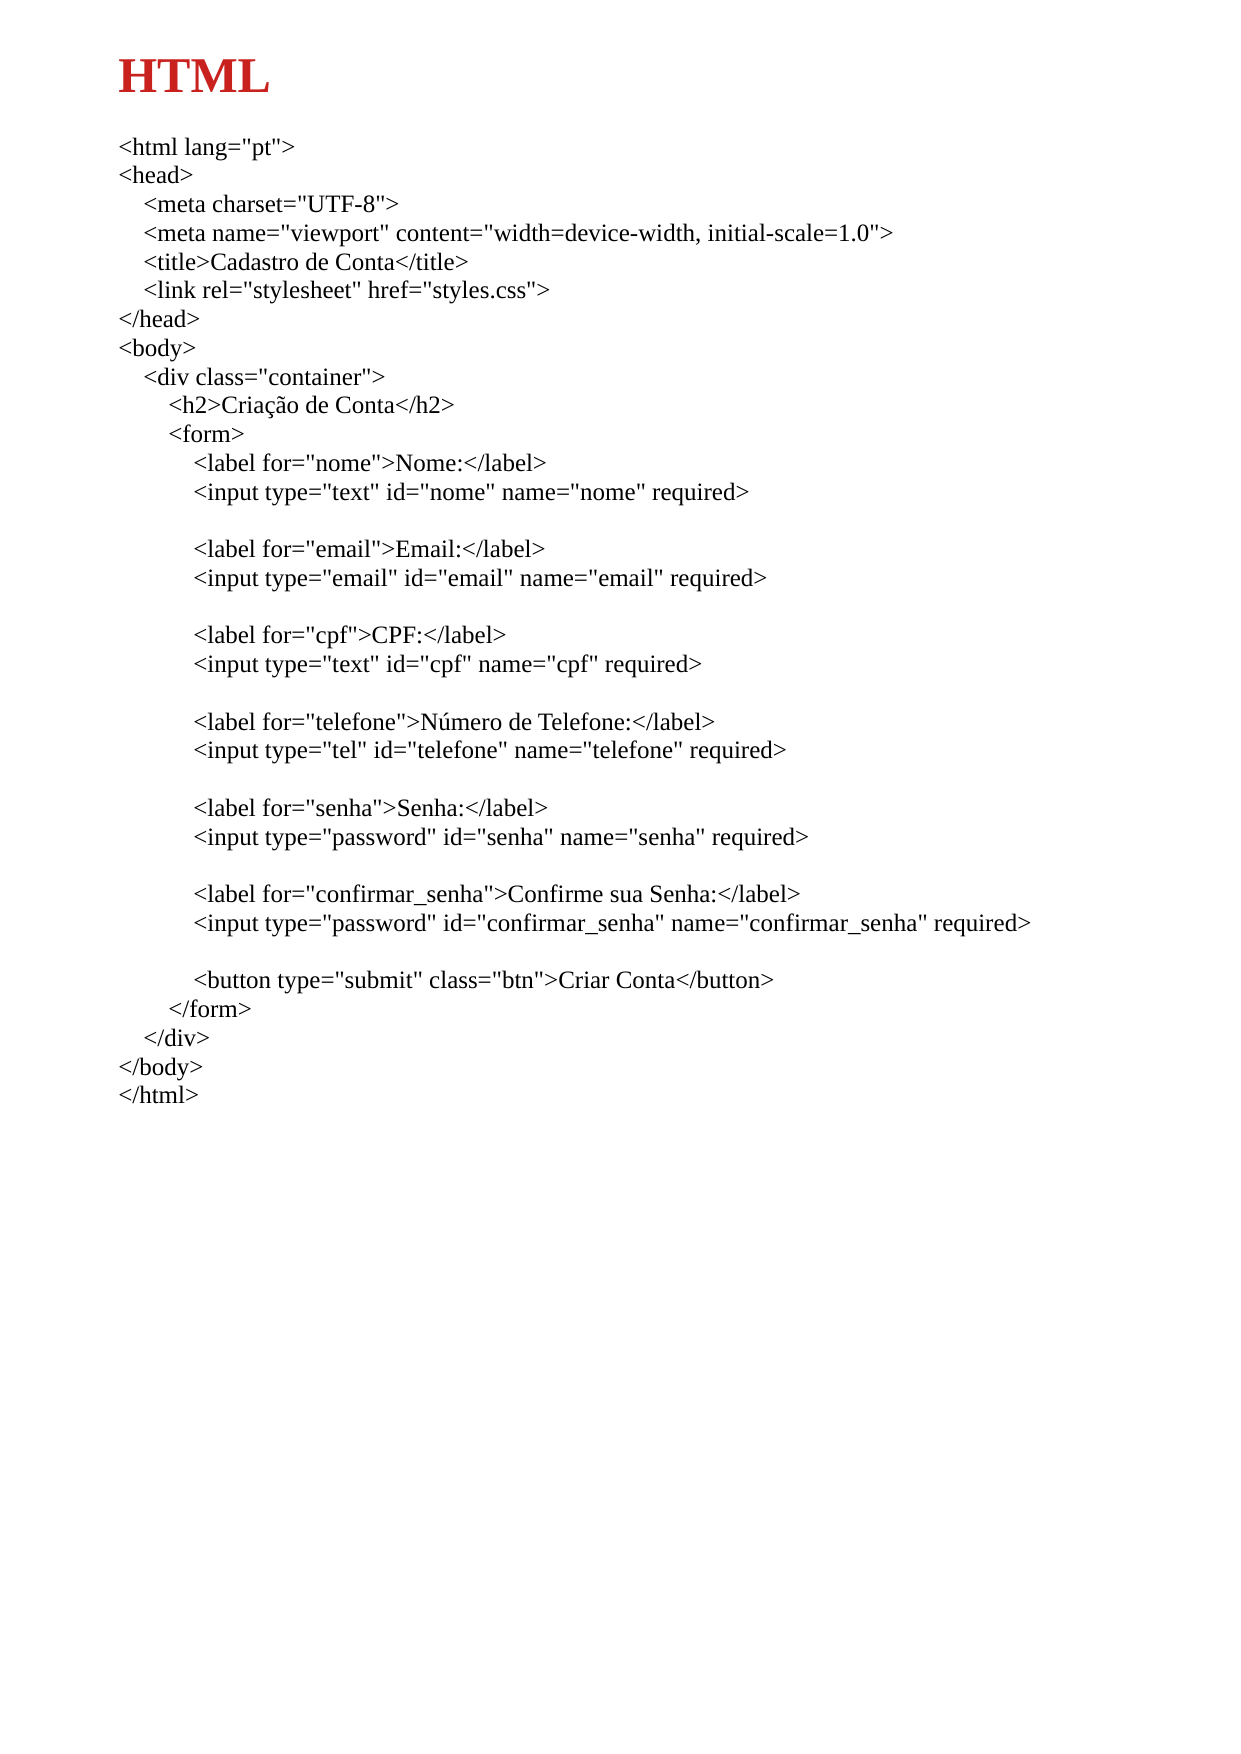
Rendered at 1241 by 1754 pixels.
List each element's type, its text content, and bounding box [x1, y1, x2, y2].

text <input type="text" id="nome" name="nome" required> [118, 477, 1122, 505]
text <label for="nome">Nome:</label> [118, 448, 1122, 477]
text <meta name="viewport" content="width=device-width, initial-scale=1.0"> [118, 218, 1122, 247]
text HTML [118, 45, 1122, 103]
text <input type="text" id="cpf" name="cpf" required> [118, 649, 1122, 678]
text <title>Cadastro de Conta</title> [118, 247, 1122, 275]
text <head> [118, 160, 1122, 189]
text </body> [118, 1052, 1122, 1080]
text <label for="telefone">Número de Telefone:</label> [118, 707, 1122, 735]
text <label for="senha">Senha:</label> [118, 793, 1122, 822]
text <input type="tel" id="telefone" name="telefone" required> [118, 735, 1122, 764]
text <label for="confirmar_senha">Confirme sua Senha:</label> [118, 879, 1122, 908]
text <button type="submit" class="btn">Criar Conta</button> [118, 965, 1122, 994]
text <div class="container"> [118, 362, 1122, 390]
text </head> [118, 304, 1122, 333]
text <label for="cpf">CPF:</label> [118, 620, 1122, 649]
text <body> [118, 333, 1122, 362]
text </html> [118, 1080, 1122, 1109]
text </div> [118, 1023, 1122, 1052]
text <html lang="pt"> [118, 132, 1122, 160]
text <h2>Criação de Conta</h2> [118, 390, 1122, 419]
text <link rel="stylesheet" href="styles.css"> [118, 275, 1122, 304]
text <meta charset="UTF-8"> [118, 189, 1122, 218]
text <form> [118, 419, 1122, 448]
text <input type="email" id="email" name="email" required> [118, 563, 1122, 592]
text <input type="password" id="senha" name="senha" required> [118, 822, 1122, 850]
text <input type="password" id="confirmar_senha" name="confirmar_senha" required> [118, 908, 1122, 937]
text <label for="email">Email:</label> [118, 534, 1122, 563]
text </form> [118, 994, 1122, 1023]
